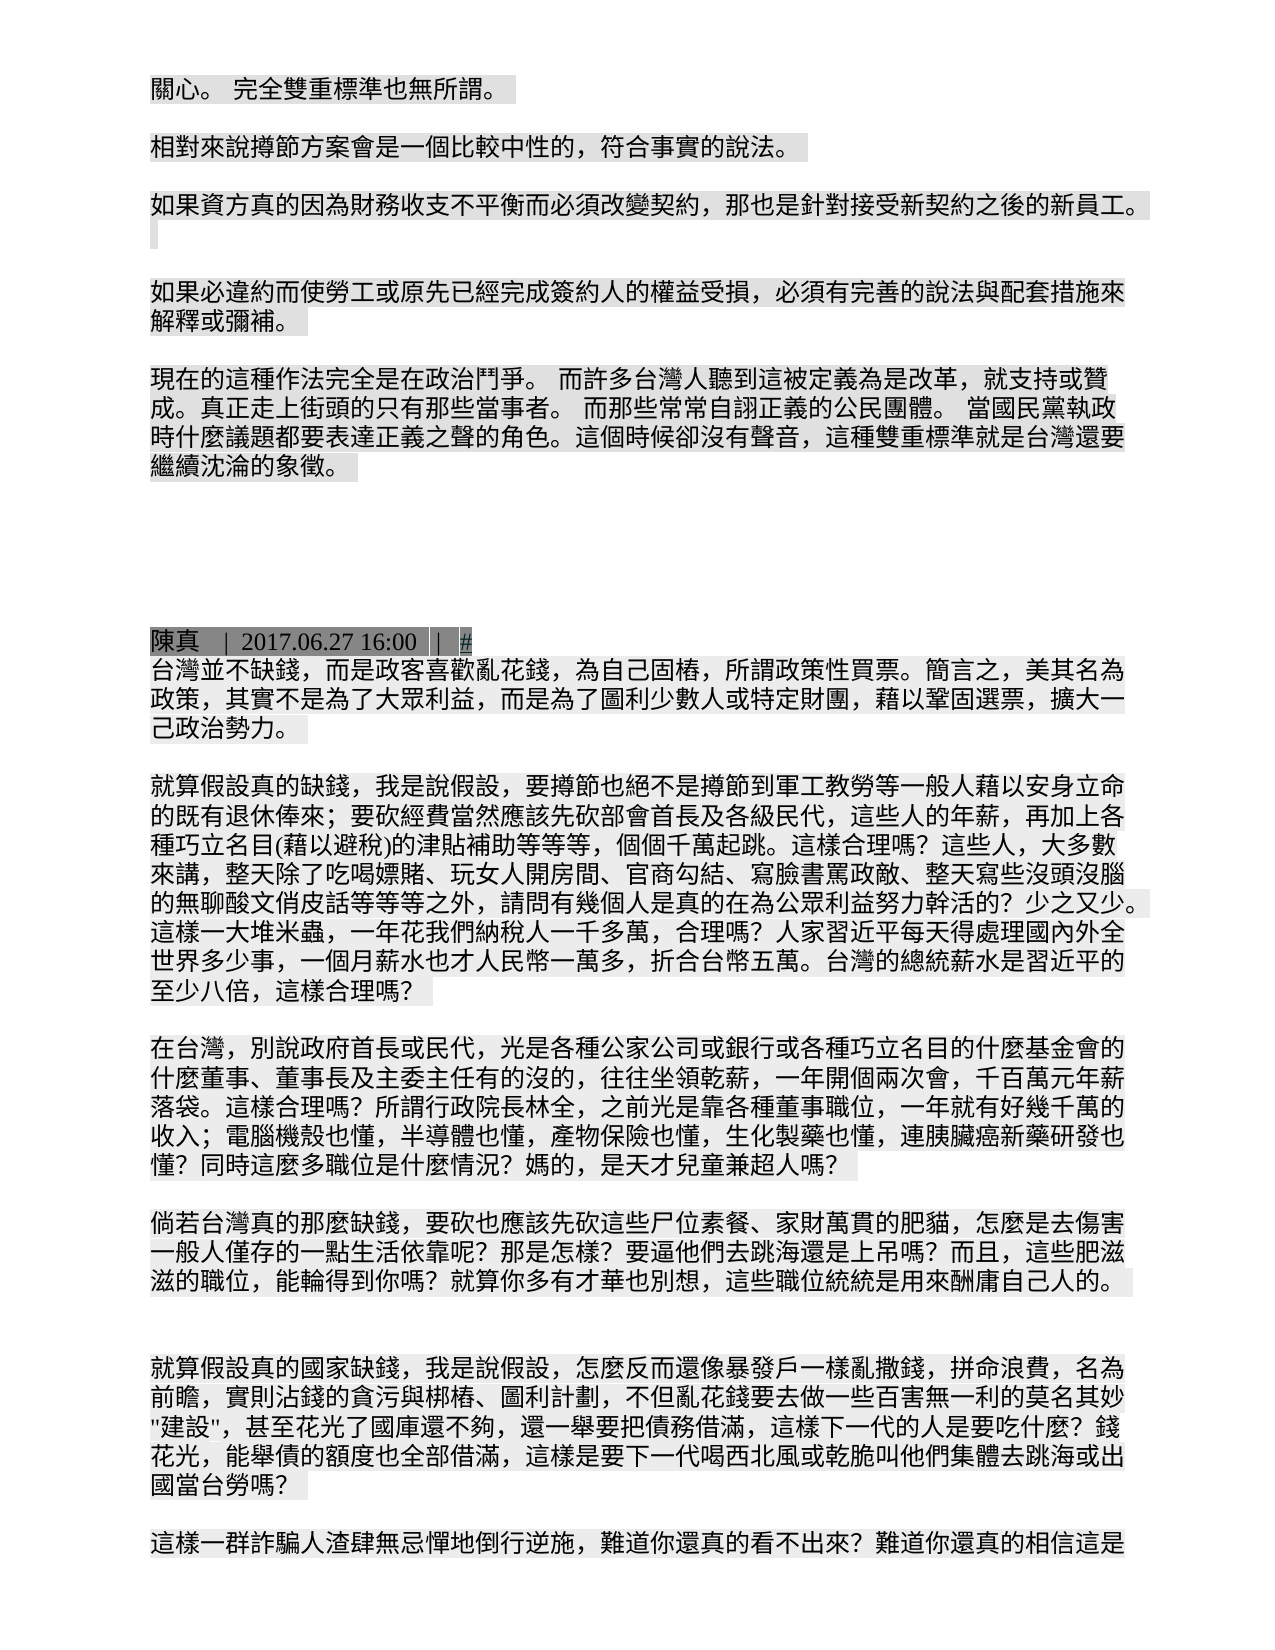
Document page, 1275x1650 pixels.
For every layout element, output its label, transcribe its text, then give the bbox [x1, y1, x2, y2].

text 我每次聽到"改革"這個詞被用來講這個要改變的年金制度，我就覺得生氣。 這基本上是資方要違約所做的改變，竟然把他用正面表述的方式稱作改革來羞辱原來的勞方。 是典型的得了便宜還賣乖。 顛倒是非的作法。 如果我老闆公司經營不善，要違約，不兌現原來的契約以減少開支。 然後反過頭來說因為要支出這些勞薪資才導致公司倒閉。 所以停止給付這些支出公司的財政收支就會改善，所以這就是改革。 如果一般人都能接受這種邏輯的話，那麼支持年金改變的方案我就沒話說。 至少邏輯是一致的。 但我是沒看過這種人，沒個人對於自身契約被單方面違約受損時都是不能接受的，更何況還要侮辱人呢？！ 但是我看過很多人拿著改革兩個字好像就以為佔上道德高地，而本質根本不是，卻完全不關心。 完全雙重標準也無所謂。 相對來說撙節方案會是一個比較中性的，符合事實的說法。 如果資方真的因為財務收支不平衡而必須改變契約，那也是針對接受新契約之後的新員工。 如果必違約而使勞工或原先已經完成簽約人的權益受損，必須有完善的說法與配套措施來解釋或彌補。 現在的這種作法完全是在政治鬥爭。 而許多台灣人聽到這被定義為是改革，就支持或贊成。真正走上街頭的只有那些當事者。 而那些常常自詡正義的公民團體。 當國民黨執政時什麼議題都要表達正義之聲的角色。這個時候卻沒有聲音，這種雙重標準就是台灣還要繼續沈淪的象徵。 [150, 75, 1125, 602]
text 台灣並不缺錢，而是政客喜歡亂花錢，為自己固樁，所謂政策性買票。簡言之，美其名為政策，其實不是為了大眾利益，而是為了圖利少數人或特定財團，藉以鞏固選票，擴大一己政治勢力。 就算假設真的缺錢，我是說假設，要撙節也絕不是撙節到軍工教勞等一般人藉以安身立命的既有退休俸來；要砍經費當然應該先砍部會首長及各級民代，這些人的年薪，再加上各種巧立名目(藉以避稅)的津貼補助等等等，個個千萬起跳。這樣合理嗎？這些人，大多數來講，整天除了吃喝嫖賭、玩女人開房間、官商勾結、寫臉書罵政敵、整天寫些沒頭沒腦的無聊酸文俏皮話等等等之外，請問有幾個人是真的在為公眾利益努力幹活的？少之又少。這樣一大堆米蟲，一年花我們納稅人一千多萬，合理嗎？人家習近平每天得處理國內外全世界多少事，一個月薪水也才人民幣一萬多，折合台幣五萬。台灣的總統薪水是習近平的至少八倍，這樣合理嗎？ 在台灣，別說政府首長或民代，光是各種公家公司或銀行或各種巧立名目的什麼基金會的什麼董事、董事長及主委主任有的沒的，往往坐領乾薪，一年開個兩次會，千百萬元年薪落袋。這樣合理嗎？所謂行政院長林全，之前光是靠各種董事職位，一年就有好幾千萬的收入；電腦機殼也懂，半導體也懂，產物保險也懂，生化製藥也懂，連胰臟癌新藥研發也懂？同時這麼多職位是什麼情況？媽的，是天才兒童兼超人嗎？ 倘若台灣真的那麼缺錢，要砍也應該先砍這些尸位素餐、家財萬貫的肥貓，怎麼是去傷害一般人僅存的一點生活依靠呢？那是怎樣？要逼他們去跳海還是上吊嗎？而且，這些肥滋滋的職位，能輪得到你嗎？就算你多有才華也別想，這些職位統統是用來酬庸自己人的。 就算假設真的國家缺錢，我是說假設，怎麼反而還像暴發戶一樣亂撒錢，拼命浪費，名為前瞻，實則沾錢的貪污與梆樁、圖利計劃，不但亂花錢要去做一些百害無一利的莫名其妙 "建設"，甚至花光了國庫還不夠，還一舉要把債務借滿，這樣下一代的人是要吃什麼？錢花光，能舉債的額度也全部借滿，這樣是要下一代喝西北風或乾脆叫他們集體去跳海或出國當台勞嗎？ 這樣一群詐騙人渣肆無忌憚地倒行逆施，難道你還真的看不出來？難道你還真的相信這是在做什麼 "改革"？ 我相信，時到如今，應該很多人都清醒了，看清這個人渣黨的掠奪與貪腐本質及美日走狗真相，但台灣社會卻拿人渣政客們一點辦法也沒有。為什麼？因為台灣長期以來缺乏社運。我是說真正的社運。表面上，台灣好像很熱鬧，一大堆所謂 "社運"，其實全是人渣黨的外圍組織與尾巴團體，一大堆綠油油的人渣竟然全是社運人士、社運明星，我真不知道這些封號究竟從哪來？ 在英國待了十年，我對英國社會的民間力量特別是勞工，真是由衷讚嘆佩服。相對於台灣之社運，好不容易從一片沙漠中建立起一點力量，竟然全數被人渣黨所收割收編，一概轉化為掛羊頭賣狗肉的政治鬥爭工具；這些狗肉社運團體其實只關心一件事，那就是如何反中以及如何捍衛綠色主子及自己的利益；甚囂塵上的所謂公民社會，無異就是綠油油社會的代名詞；社運只是奪權騙財的遮羞布。 建立信任很難，破壞信任卻很容易，一種社會力量好不容易在極度艱難中興起，卻迅速遭政治勢力侵蝕敗壞與佔領，想要重新再來十分困難，但是除此之外，還能有什麼更好的、對付不良政客的方法？ [150, 656, 1125, 1558]
text 陳真 | 2017.06.27 16:00 | # [150, 627, 1125, 656]
